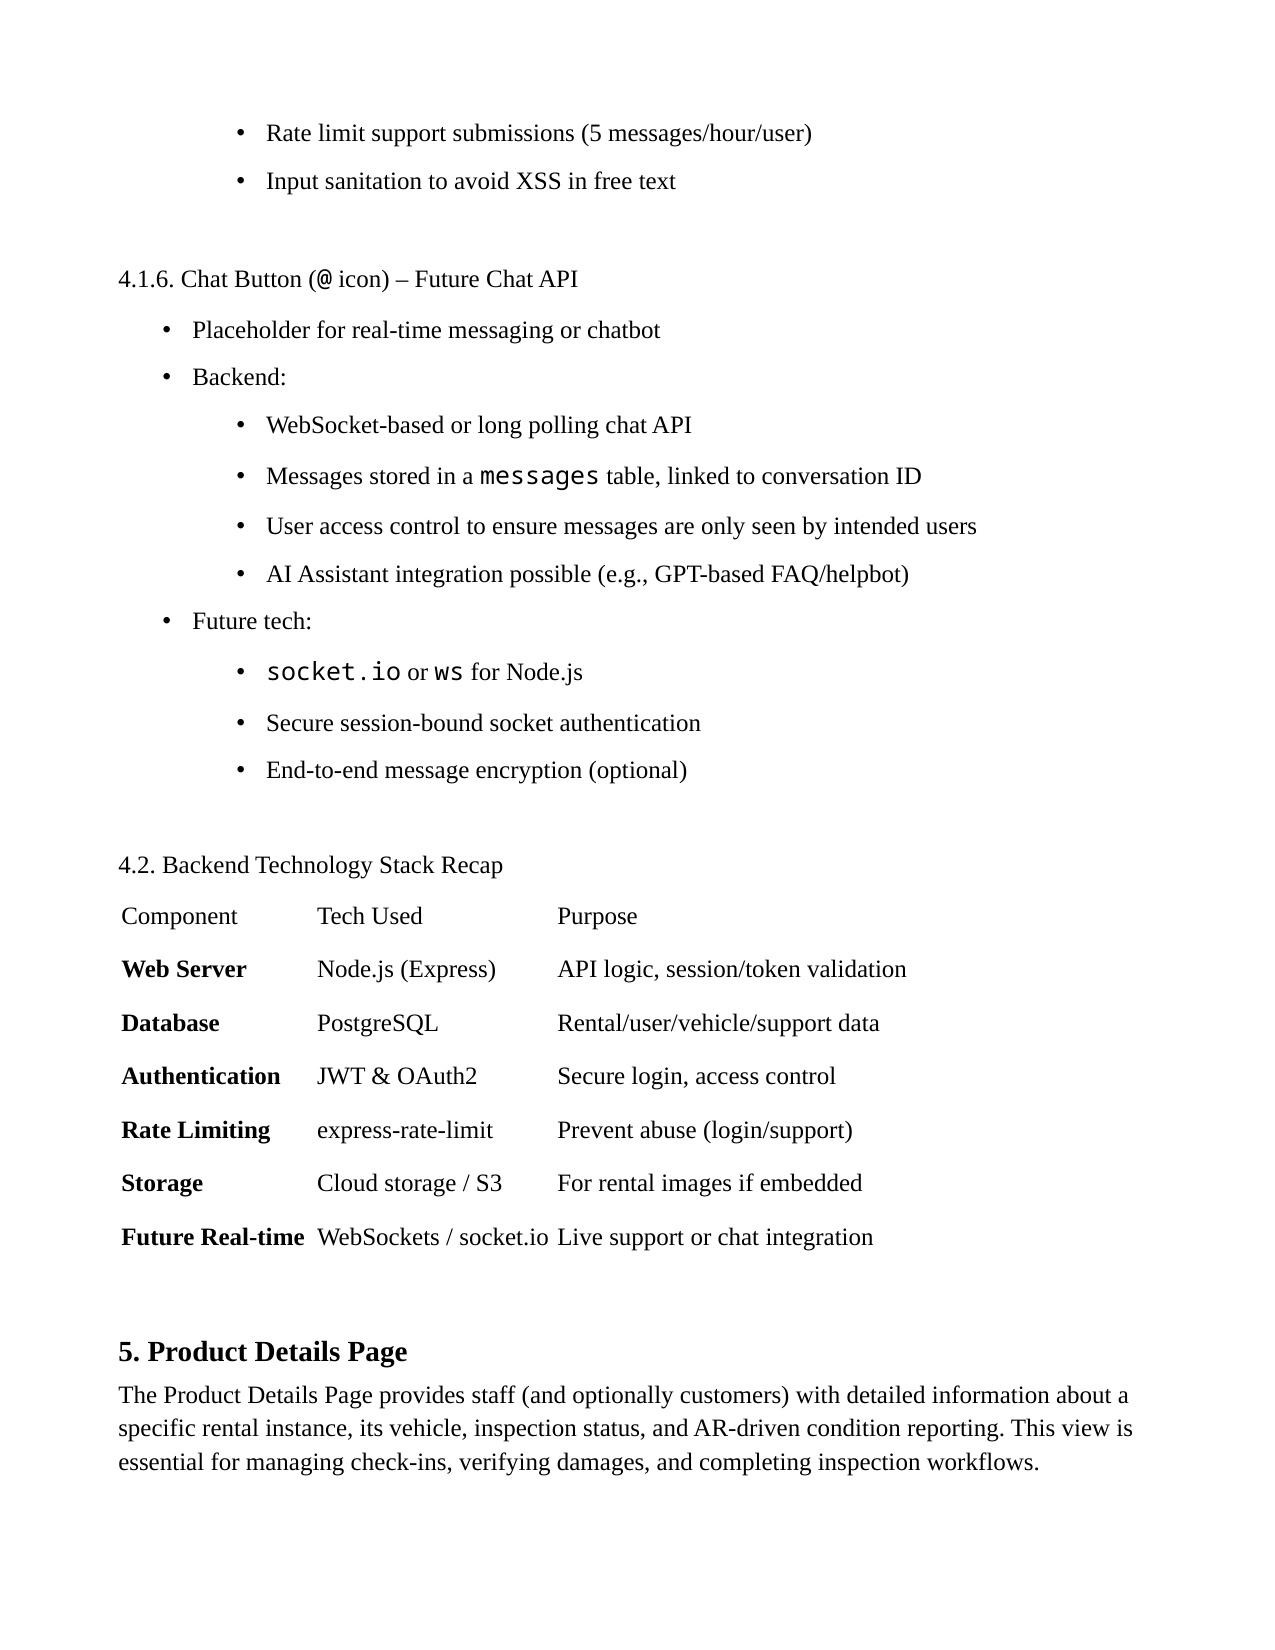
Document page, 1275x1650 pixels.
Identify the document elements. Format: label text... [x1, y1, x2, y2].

table_cell PostgreSQL [314, 1005, 554, 1058]
table_cell Cloud storage / S3 [314, 1165, 554, 1219]
list Messages stored in a messages table, linked to conversation ID [236, 457, 1157, 492]
text 4.1.6. Chat Button (@ icon) – Future Chat API [118, 261, 1157, 295]
table_cell express-rate-limit [314, 1112, 554, 1165]
list Input sanitation to avoid XSS in free text [236, 166, 1157, 194]
table_cell For rental images if embedded [554, 1165, 917, 1219]
table_cell Database [118, 1005, 314, 1058]
list End-to-end message encryption (optional) [236, 755, 1157, 784]
list Backend: [162, 362, 1157, 391]
list Rate limit support submissions (5 messages/hour/user) [236, 118, 1157, 147]
table_cell JWT & OAuth2 [314, 1059, 554, 1112]
list Secure session-bound socket authentication [236, 708, 1157, 737]
table_cell Live support or chat integration [554, 1219, 917, 1272]
text The Product Details Page provides staff (and optionally customers) with detailed information about a specific rental instance, its vehicle, inspection status, and AR-driven condition reporting. This view is essential for managing check-ins, verifying damages, and completing inspection workflows. [118, 1381, 1157, 1475]
list socket.io or ws for Node.js [236, 654, 1157, 688]
table_header Tech Used [314, 898, 554, 952]
list Future tech: [162, 606, 1157, 635]
list User access control to ensure messages are only seen by intended users [236, 511, 1157, 540]
table_cell WebSockets / socket.io [314, 1219, 554, 1272]
table_cell Node.js (Express) [314, 952, 554, 1005]
table_cell Future Real-time [118, 1219, 314, 1272]
list Placeholder for real-time messaging or chatbot [162, 315, 1157, 343]
table_cell Storage [118, 1165, 314, 1219]
table_cell Prevent abuse (login/support) [554, 1112, 917, 1165]
table_cell Authentication [118, 1059, 314, 1112]
subtitle 5. Product Details Page [118, 1334, 1157, 1368]
table_cell API logic, session/token validation [554, 952, 917, 1005]
table_cell Rental/user/vehicle/support data [554, 1005, 917, 1058]
list WebSocket-based or long polling chat API [236, 410, 1157, 439]
list AI Assistant integration possible (e.g., GPT-based FAQ/helpbot) [236, 559, 1157, 588]
table_header Purpose [554, 898, 917, 952]
table_cell Secure login, access control [554, 1059, 917, 1112]
text 4.2. Backend Technology Stack Recap [118, 851, 1157, 879]
table_cell Web Server [118, 952, 314, 1005]
table_cell Rate Limiting [118, 1112, 314, 1165]
table_header Component [118, 898, 314, 952]
